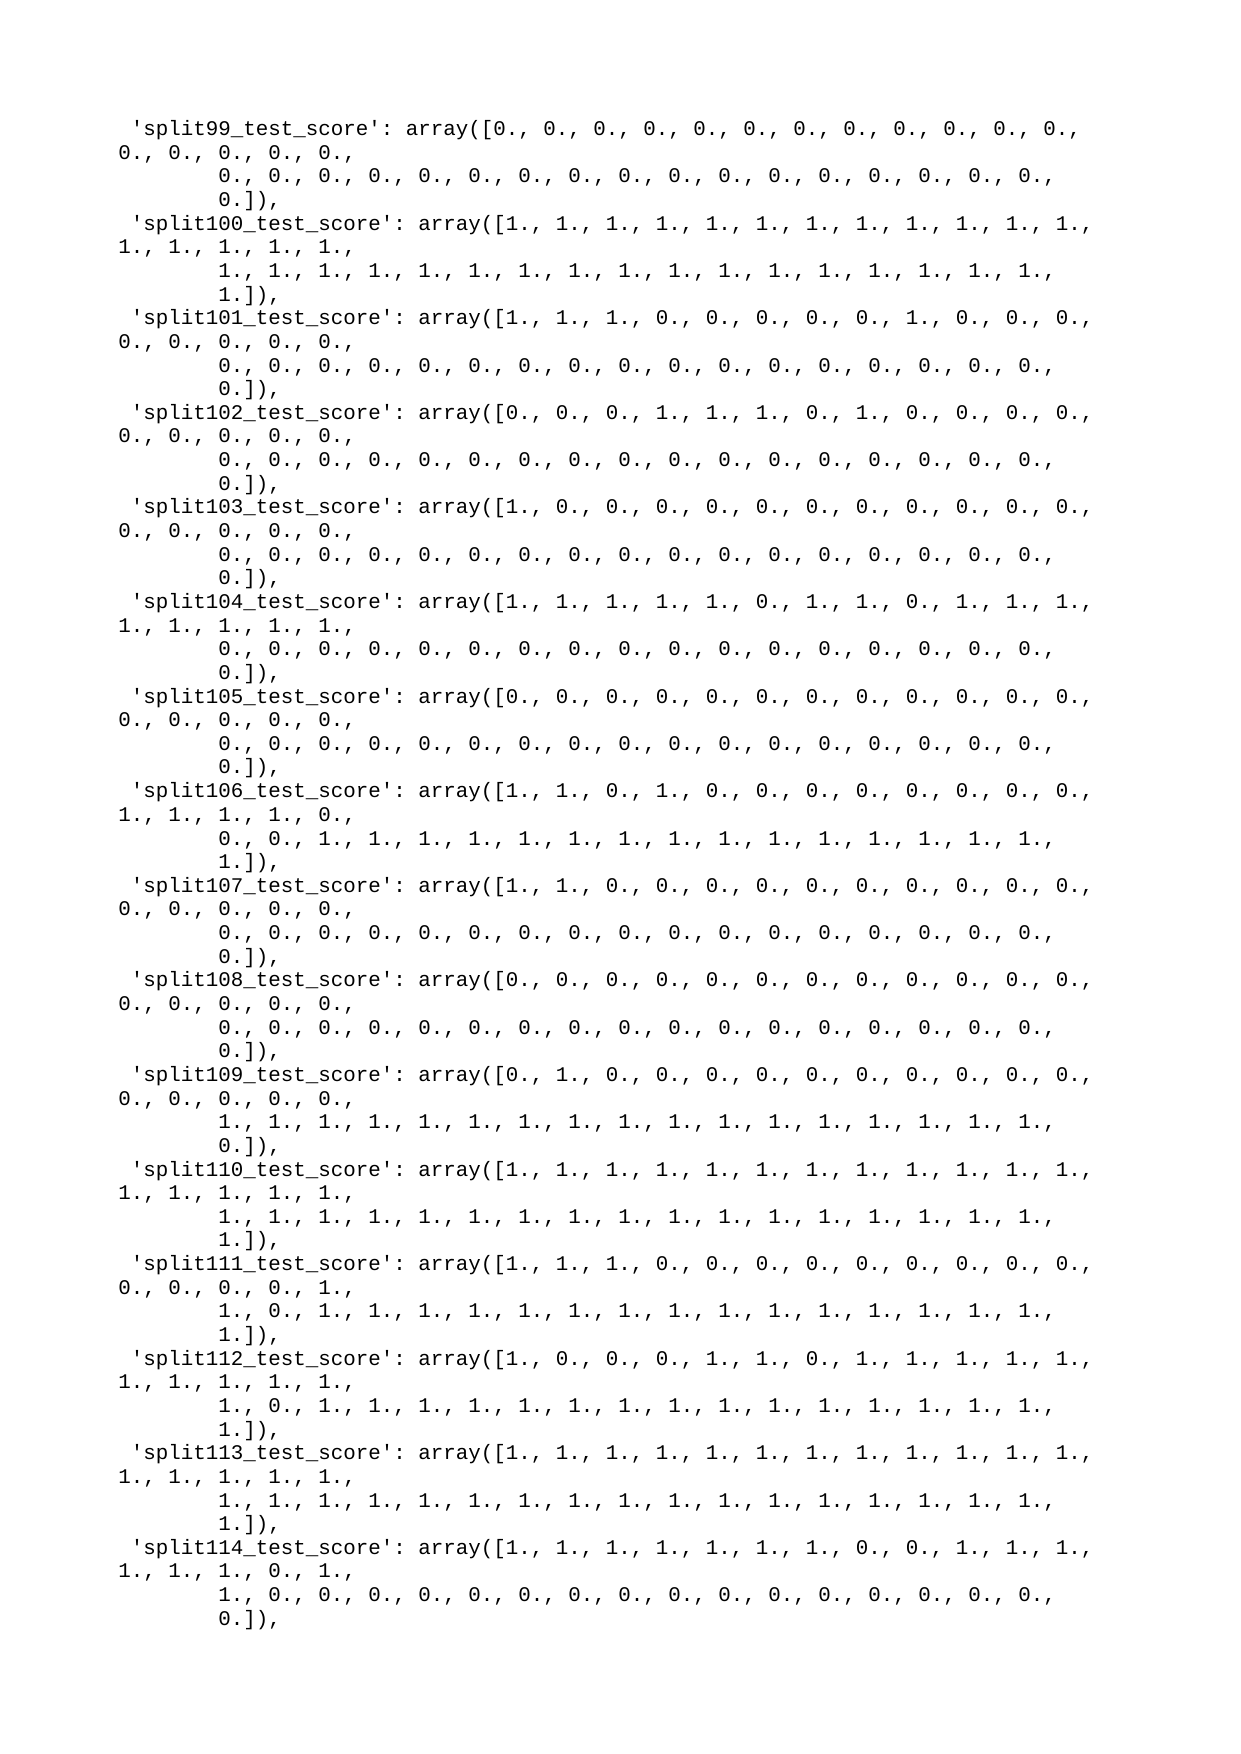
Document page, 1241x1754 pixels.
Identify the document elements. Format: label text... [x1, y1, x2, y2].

text 1., 0., 1., 1., 1., 1., 1., 1., 1., 1., 1., 1., 1., 1., 1., 1., 1., [118, 1395, 1122, 1419]
text 'split99_test_score': array([0., 0., 0., 0., 0., 0., 0., 0., 0., 0., 0., 0., 0., 0., 0., 0., 0., [118, 118, 1122, 165]
text 1.]), [118, 284, 1122, 307]
text 0., 0., 0., 0., 0., 0., 0., 0., 0., 0., 0., 0., 0., 0., 0., 0., 0., [118, 733, 1122, 757]
text 'split102_test_score': array([0., 0., 0., 1., 1., 1., 0., 1., 0., 0., 0., 0., 0., 0., 0., 0., 0., [118, 402, 1122, 449]
text 0.]), [118, 1135, 1122, 1158]
text 0., 0., 0., 0., 0., 0., 0., 0., 0., 0., 0., 0., 0., 0., 0., 0., 0., [118, 449, 1122, 473]
text 'split100_test_score': array([1., 1., 1., 1., 1., 1., 1., 1., 1., 1., 1., 1., 1., 1., 1., 1., 1., [118, 213, 1122, 260]
text 1.]), [118, 1419, 1122, 1442]
text 'split106_test_score': array([1., 1., 0., 1., 0., 0., 0., 0., 0., 0., 0., 0., 1., 1., 1., 1., 0., [118, 780, 1122, 827]
text 0., 0., 0., 0., 0., 0., 0., 0., 0., 0., 0., 0., 0., 0., 0., 0., 0., [118, 1017, 1122, 1040]
text 0.]), [118, 378, 1122, 402]
text 0., 0., 0., 0., 0., 0., 0., 0., 0., 0., 0., 0., 0., 0., 0., 0., 0., [118, 354, 1122, 378]
text 0.]), [118, 189, 1122, 213]
text 0., 0., 0., 0., 0., 0., 0., 0., 0., 0., 0., 0., 0., 0., 0., 0., 0., [118, 638, 1122, 662]
text 'split111_test_score': array([1., 1., 1., 0., 0., 0., 0., 0., 0., 0., 0., 0., 0., 0., 0., 0., 1., [118, 1253, 1122, 1300]
text 0.]), [118, 662, 1122, 686]
text 0., 0., 0., 0., 0., 0., 0., 0., 0., 0., 0., 0., 0., 0., 0., 0., 0., [118, 165, 1122, 189]
text 0.]), [118, 473, 1122, 496]
text 'split108_test_score': array([0., 0., 0., 0., 0., 0., 0., 0., 0., 0., 0., 0., 0., 0., 0., 0., 0., [118, 969, 1122, 1017]
text 'split103_test_score': array([1., 0., 0., 0., 0., 0., 0., 0., 0., 0., 0., 0., 0., 0., 0., 0., 0., [118, 496, 1122, 544]
text 'split109_test_score': array([0., 1., 0., 0., 0., 0., 0., 0., 0., 0., 0., 0., 0., 0., 0., 0., 0., [118, 1064, 1122, 1111]
text 0.]), [118, 946, 1122, 969]
text 1., 1., 1., 1., 1., 1., 1., 1., 1., 1., 1., 1., 1., 1., 1., 1., 1., [118, 1111, 1122, 1135]
text 1.]), [118, 1229, 1122, 1253]
text 0., 0., 0., 0., 0., 0., 0., 0., 0., 0., 0., 0., 0., 0., 0., 0., 0., [118, 922, 1122, 946]
text 'split107_test_score': array([1., 1., 0., 0., 0., 0., 0., 0., 0., 0., 0., 0., 0., 0., 0., 0., 0., [118, 875, 1122, 922]
text 0.]), [118, 1040, 1122, 1064]
text 'split114_test_score': array([1., 1., 1., 1., 1., 1., 1., 0., 0., 1., 1., 1., 1., 1., 1., 0., 1., [118, 1537, 1122, 1584]
text 0., 0., 1., 1., 1., 1., 1., 1., 1., 1., 1., 1., 1., 1., 1., 1., 1., [118, 827, 1122, 851]
text 0., 0., 0., 0., 0., 0., 0., 0., 0., 0., 0., 0., 0., 0., 0., 0., 0., [118, 544, 1122, 567]
text 1., 1., 1., 1., 1., 1., 1., 1., 1., 1., 1., 1., 1., 1., 1., 1., 1., [118, 1489, 1122, 1513]
text 0.]), [118, 1608, 1122, 1631]
text 1., 1., 1., 1., 1., 1., 1., 1., 1., 1., 1., 1., 1., 1., 1., 1., 1., [118, 260, 1122, 284]
text 'split101_test_score': array([1., 1., 1., 0., 0., 0., 0., 0., 1., 0., 0., 0., 0., 0., 0., 0., 0., [118, 307, 1122, 354]
text 'split112_test_score': array([1., 0., 0., 0., 1., 1., 0., 1., 1., 1., 1., 1., 1., 1., 1., 1., 1., [118, 1348, 1122, 1395]
text 'split105_test_score': array([0., 0., 0., 0., 0., 0., 0., 0., 0., 0., 0., 0., 0., 0., 0., 0., 0., [118, 686, 1122, 733]
text 'split113_test_score': array([1., 1., 1., 1., 1., 1., 1., 1., 1., 1., 1., 1., 1., 1., 1., 1., 1., [118, 1442, 1122, 1489]
text 1., 1., 1., 1., 1., 1., 1., 1., 1., 1., 1., 1., 1., 1., 1., 1., 1., [118, 1206, 1122, 1229]
text 1.]), [118, 1513, 1122, 1537]
text 'split104_test_score': array([1., 1., 1., 1., 1., 0., 1., 1., 0., 1., 1., 1., 1., 1., 1., 1., 1., [118, 591, 1122, 638]
text 1.]), [118, 1324, 1122, 1348]
text 1.]), [118, 851, 1122, 875]
text 0.]), [118, 757, 1122, 780]
text 0.]), [118, 567, 1122, 591]
text 1., 0., 0., 0., 0., 0., 0., 0., 0., 0., 0., 0., 0., 0., 0., 0., 0., [118, 1584, 1122, 1608]
text 1., 0., 1., 1., 1., 1., 1., 1., 1., 1., 1., 1., 1., 1., 1., 1., 1., [118, 1300, 1122, 1324]
text 'split110_test_score': array([1., 1., 1., 1., 1., 1., 1., 1., 1., 1., 1., 1., 1., 1., 1., 1., 1., [118, 1158, 1122, 1206]
